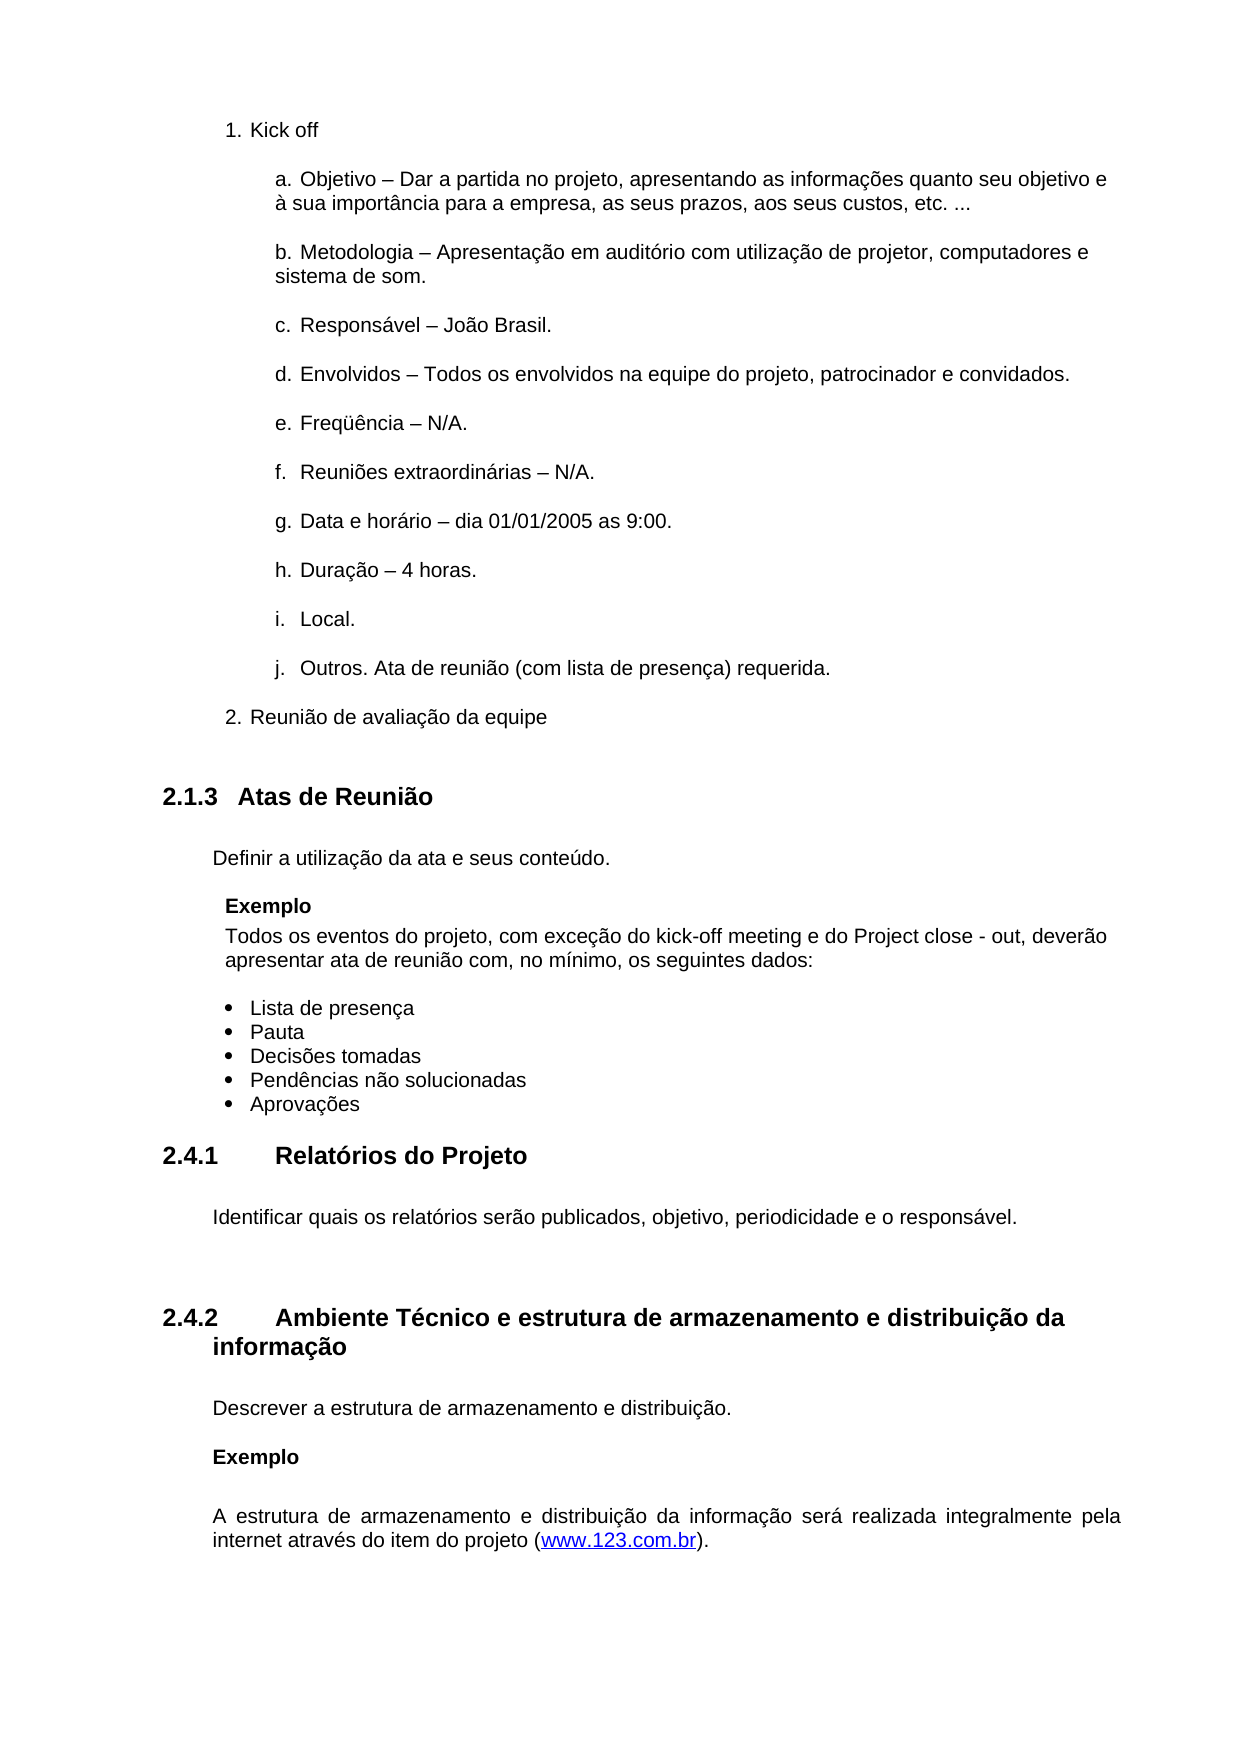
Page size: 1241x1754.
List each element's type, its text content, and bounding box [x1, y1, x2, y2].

subtitle Exemplo [212, 1444, 1122, 1468]
list Pauta [225, 1020, 1122, 1044]
subtitle Relatórios do Projeto [162, 1141, 1122, 1170]
list Kick off [225, 118, 1122, 142]
list Aprovações [225, 1092, 1122, 1116]
subtitle Ambiente Técnico e estrutura de armazenamento e distribuição da informação [162, 1303, 1122, 1361]
text A estrutura de armazenamento e distribuição da informação será realizada integralmente pela internet através do item do projeto (www.123.com.br). [212, 1503, 1122, 1551]
text Definir a utilização da ata e seus conteúdo. [212, 846, 1122, 870]
subtitle Exemplo [225, 894, 1122, 918]
list Reuniões extraordinárias – N/A. [275, 460, 1122, 484]
list Data e horário – dia 01/01/2005 as 9:00. [275, 509, 1122, 533]
list Reunião de avaliação da equipe [225, 704, 1122, 728]
list Local. [275, 607, 1122, 631]
list Lista de presença [225, 996, 1122, 1020]
subtitle Atas de Reunião [162, 782, 1122, 811]
list Envolvidos – Todos os envolvidos na equipe do projeto, patrocinador e convidados. [275, 362, 1122, 386]
text Descrever a estrutura de armazenamento e distribuição. [212, 1396, 1122, 1419]
text Identificar quais os relatórios serão publicados, objetivo, periodicidade e o responsável. [212, 1205, 1122, 1229]
list Objetivo – Dar a partida no projeto, apresentando as informações quanto seu objetivo e à sua importância para a empresa, as seus prazos, aos seus custos, etc. ... [275, 167, 1122, 215]
list Duração – 4 horas. [275, 558, 1122, 582]
text Todos os eventos do projeto, com exceção do kick-off meeting e do Project close - out, deverão apresentar ata de reunião com, no mínimo, os seguintes dados: [225, 924, 1122, 972]
list Outros. Ata de reunião (com lista de presença) requerida. [275, 656, 1122, 679]
list Metodologia – Apresentação em auditório com utilização de projetor, computadores e sistema de som. [275, 240, 1122, 288]
list Responsável – João Brasil. [275, 313, 1122, 337]
list Pendências não solucionadas [225, 1068, 1122, 1092]
list Decisões tomadas [225, 1044, 1122, 1068]
list Freqüência – N/A. [275, 411, 1122, 435]
